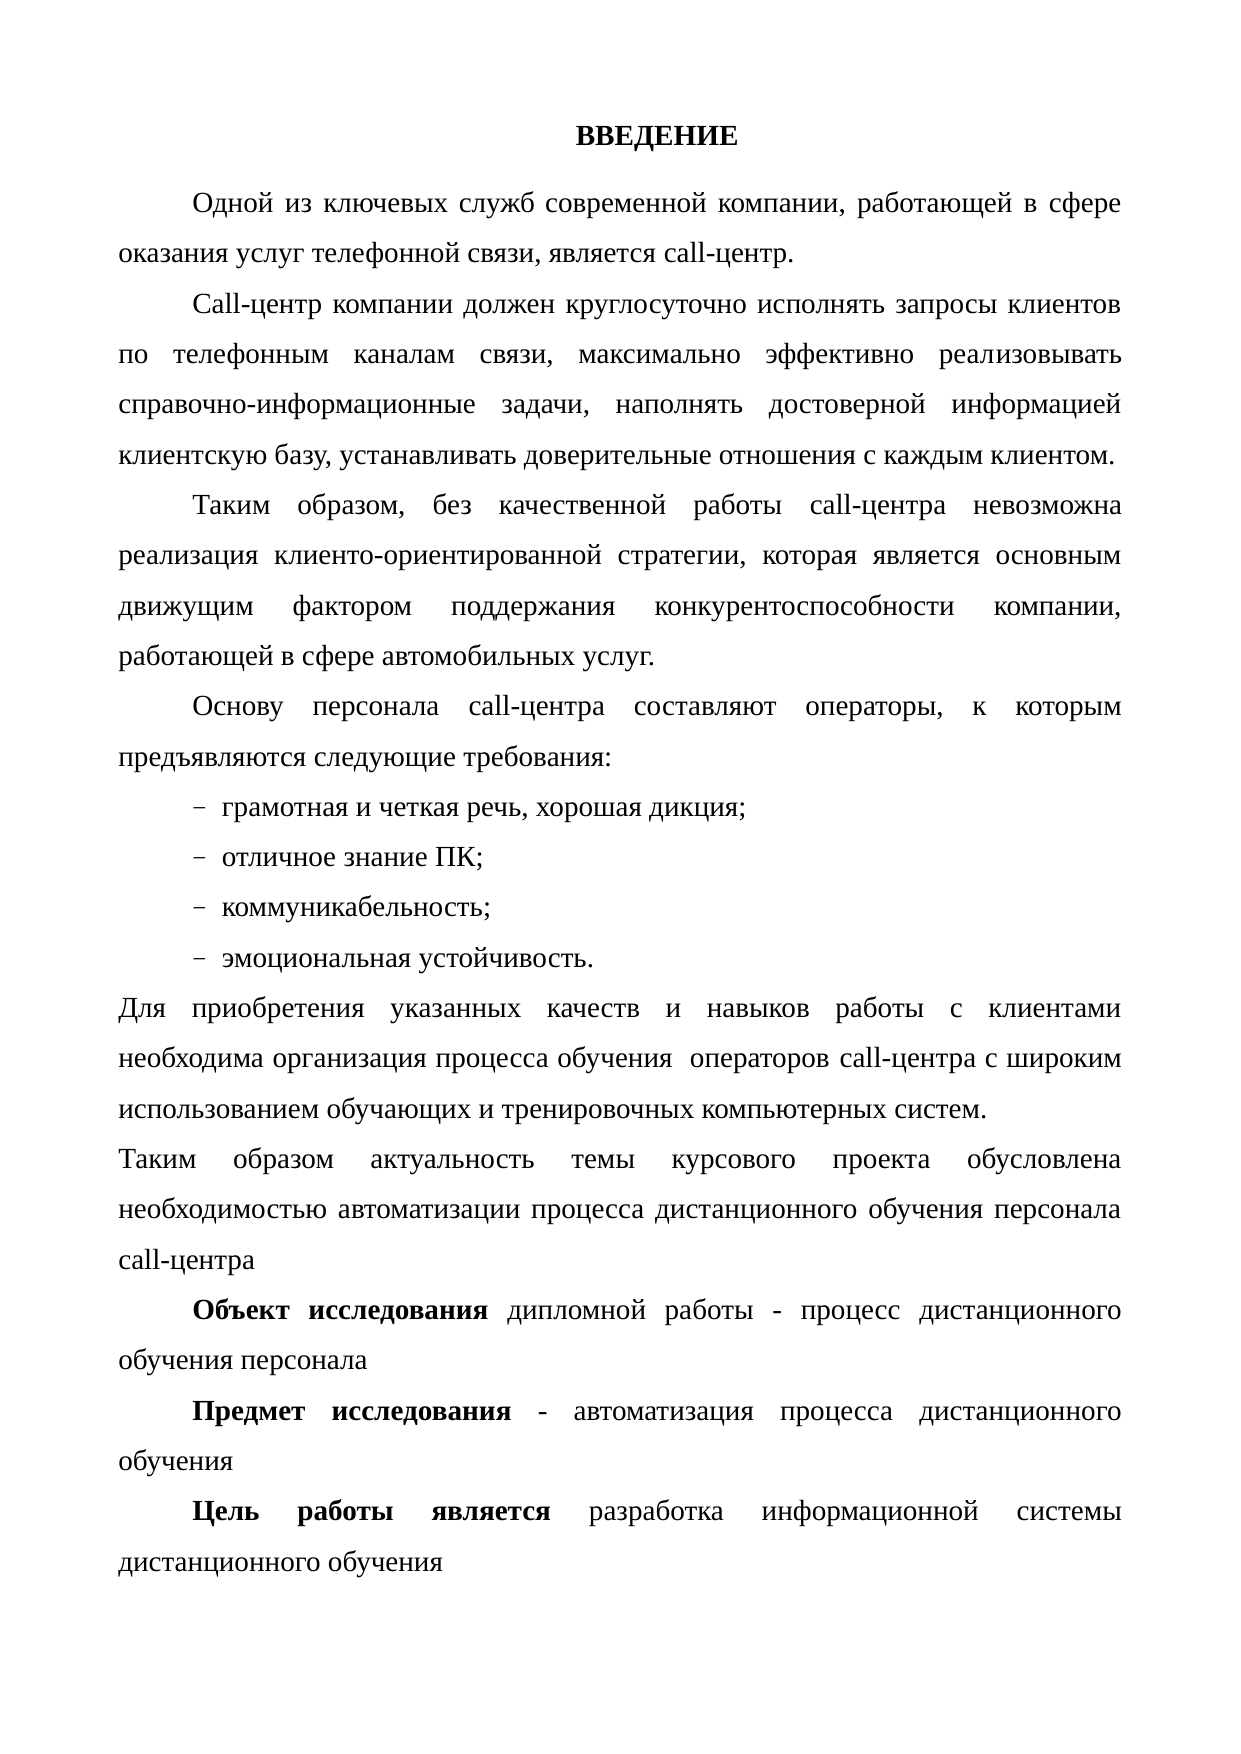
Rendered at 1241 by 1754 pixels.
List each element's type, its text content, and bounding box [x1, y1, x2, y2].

text Цель работы является разработка информационной системы дистанционного обучения [118, 1493, 1122, 1577]
text Предмет исследования - автоматизация процесса дистанционного обучения [118, 1393, 1122, 1477]
text ВВЕДЕНИЕ [118, 118, 1122, 152]
list эмоциональная устойчивость. [118, 940, 1122, 973]
text Одной из ключевых служб современной компании, работающей в сфере оказания услуг телефонной связи, является call-центр. [118, 185, 1122, 269]
list Для приобретения указанных качеств и навыков работы с клиентами необходима организация процесса обучения операторов call-центра с широким использованием обучающих и тренировочных компьютерных систем. [118, 990, 1122, 1124]
text Объект исследования дипломной работы - процесс дистанционного обучения персонала [118, 1292, 1122, 1376]
list Таким образом актуальность темы курсового проекта обусловлена необходимостью автоматизации процесса дистанционного обучения персонала call-центра [118, 1141, 1122, 1275]
text Основу персонала call-центра составляют операторы, к которым предъявляются следующие требования: [118, 688, 1122, 772]
text Таким образом, без качественной работы call-центра невозможна реализация клиенто-ориентированной стратегии, которая является основным движущим фактором поддержания конкурентоспособности компании, работающей в сфере автомобильных услуг. [118, 487, 1122, 672]
list грамотная и четкая речь, хорошая дикция; [118, 789, 1122, 822]
list отличное знание ПК; [118, 839, 1122, 873]
text Call-центр компании должен круглосуточно исполнять запросы клиентов по телефонным каналам связи, максимально эффективно реализовывать справочно-информационные задачи, наполнять достоверной информацией клиентскую базу, устанавливать доверительные отношения с каждым клиентом. [118, 286, 1122, 470]
list коммуникабельность; [118, 889, 1122, 923]
